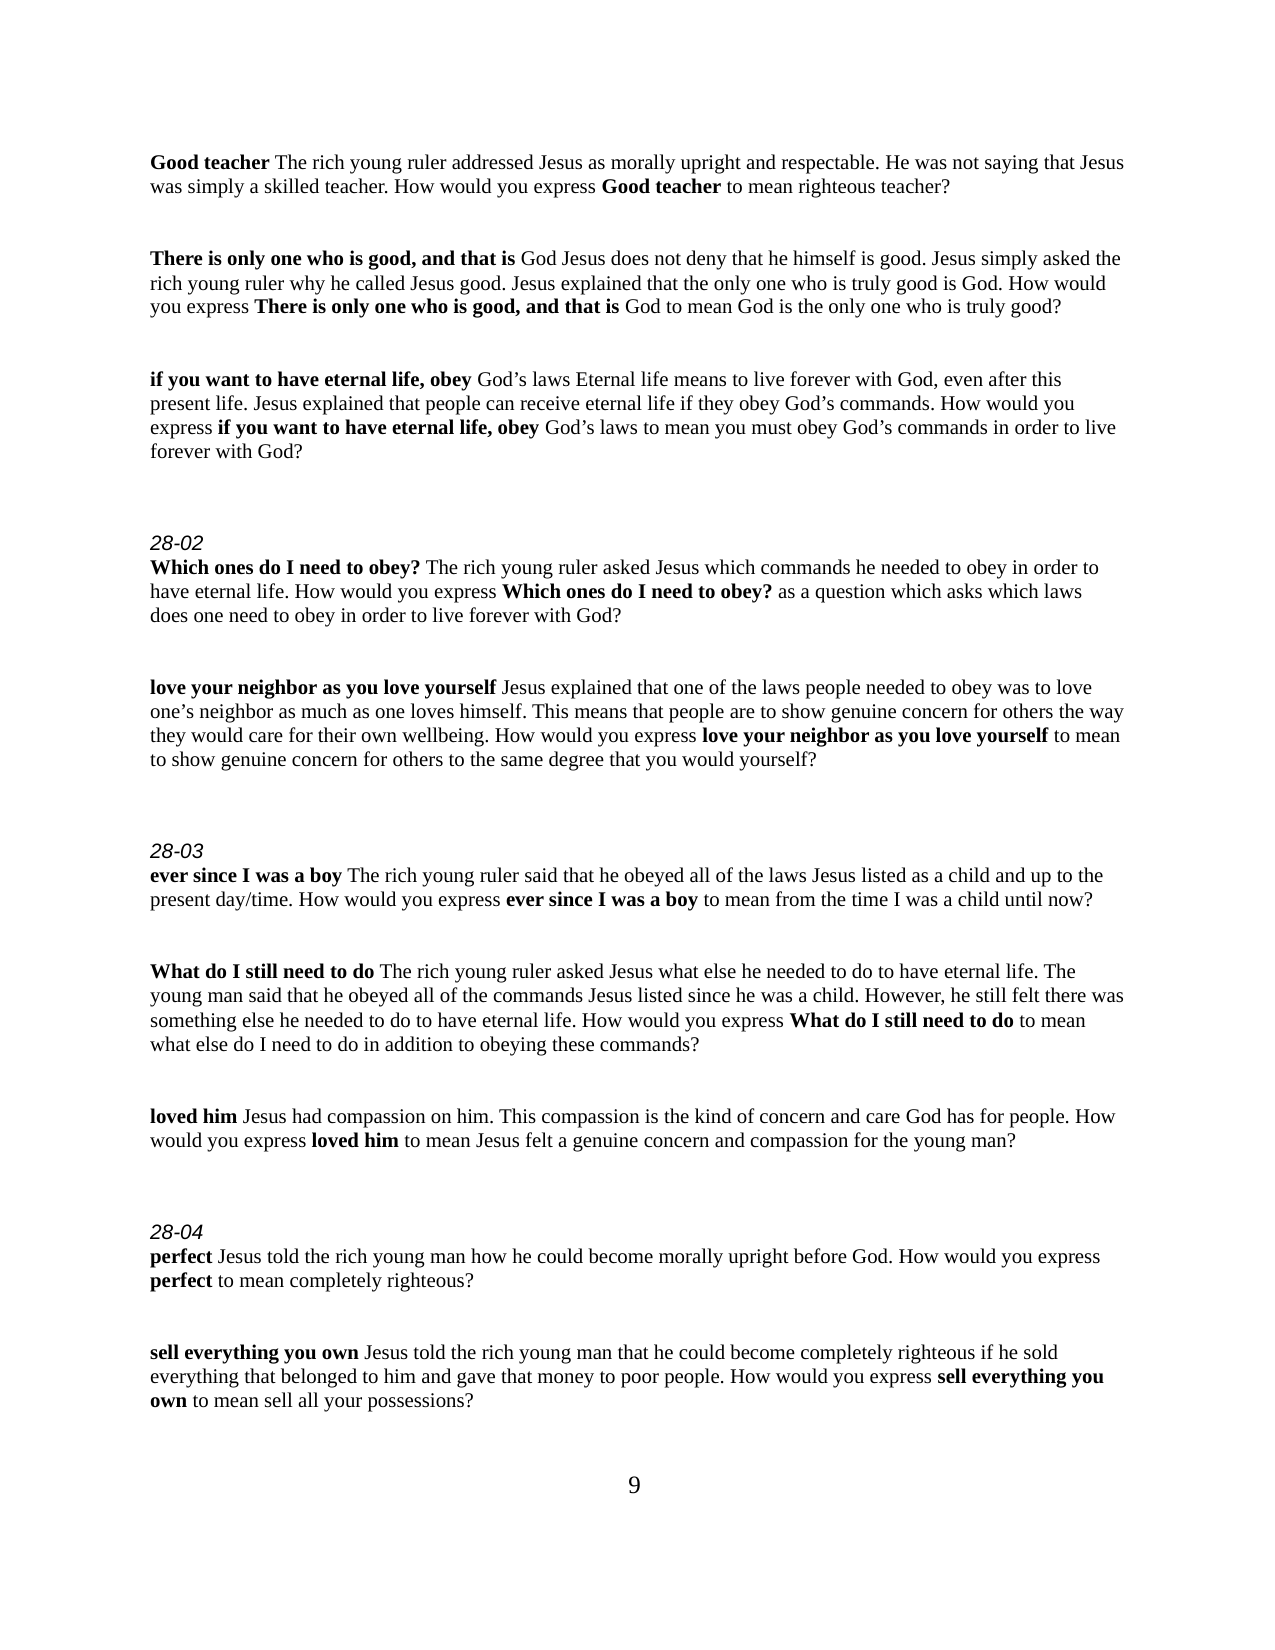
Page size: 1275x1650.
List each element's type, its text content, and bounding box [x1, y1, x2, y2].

text Good teacher The rich young ruler addressed Jesus as morally upright and respectable. He was not saying that Jesus was simply a skilled teacher. How would you express Good teacher to mean righteous teacher? [150, 150, 1125, 198]
text sell everything you own Jesus told the rich young man that he could become completely righteous if he sold everything that belonged to him and gave that money to poor people. How would you express sell everything you own to mean sell all your possessions? [150, 1340, 1125, 1412]
subtitle 28-02 [150, 531, 1125, 555]
text loved him Jesus had compassion on him. This compassion is the kind of concern and care God has for people. How would you express loved him to mean Jesus felt a genuine concern and compassion for the young man? [150, 1104, 1125, 1152]
text What do I still need to do The rich young ruler asked Jesus what else he needed to do to have eternal life. The young man said that he obeyed all of the commands Jesus listed since he was a child. However, he still felt there was something else he needed to do to have eternal life. How would you express What do I still need to do to mean what else do I need to do in addition to obeying these commands? [150, 959, 1125, 1056]
text There is only one who is good, and that is God Jesus does not deny that he himself is good. Jesus simply asked the rich young ruler why he called Jesus good. Jesus explained that the only one who is truly good is God. How would you express There is only one who is good, and that is God to mean God is the only one who is truly good? [150, 246, 1125, 318]
text ever since I was a boy The rich young ruler said that he obeyed all of the laws Jesus listed as a child and up to the present day/time. How would you express ever since I was a boy to mean from the time I was a child until now? [150, 863, 1125, 911]
text if you want to have eternal life, obey God’s laws Eternal life means to live forever with God, even after this present life. Jesus explained that people can receive eternal life if they obey God’s commands. How would you express if you want to have eternal life, obey God’s laws to mean you must obey God’s commands in order to live forever with God? [150, 367, 1125, 463]
text perfect Jesus told the rich young man how he could become morally upright before God. How would you express perfect to mean completely righteous? [150, 1244, 1125, 1292]
subtitle 28-04 [150, 1220, 1125, 1244]
text Which ones do I need to obey? The rich young ruler asked Jesus which commands he needed to obey in order to have eternal life. How would you express Which ones do I need to obey? as a question which asks which laws does one need to obey in order to live forever with God? [150, 555, 1125, 627]
text love your neighbor as you love yourself Jesus explained that one of the laws people needed to obey was to love one’s neighbor as much as one loves himself. This means that people are to show genuine concern for others the way they would care for their own wellbeing. How would you express love your neighbor as you love yourself to mean to show genuine concern for others to the same degree that you would yourself? [150, 675, 1125, 771]
subtitle 28-03 [150, 839, 1125, 863]
